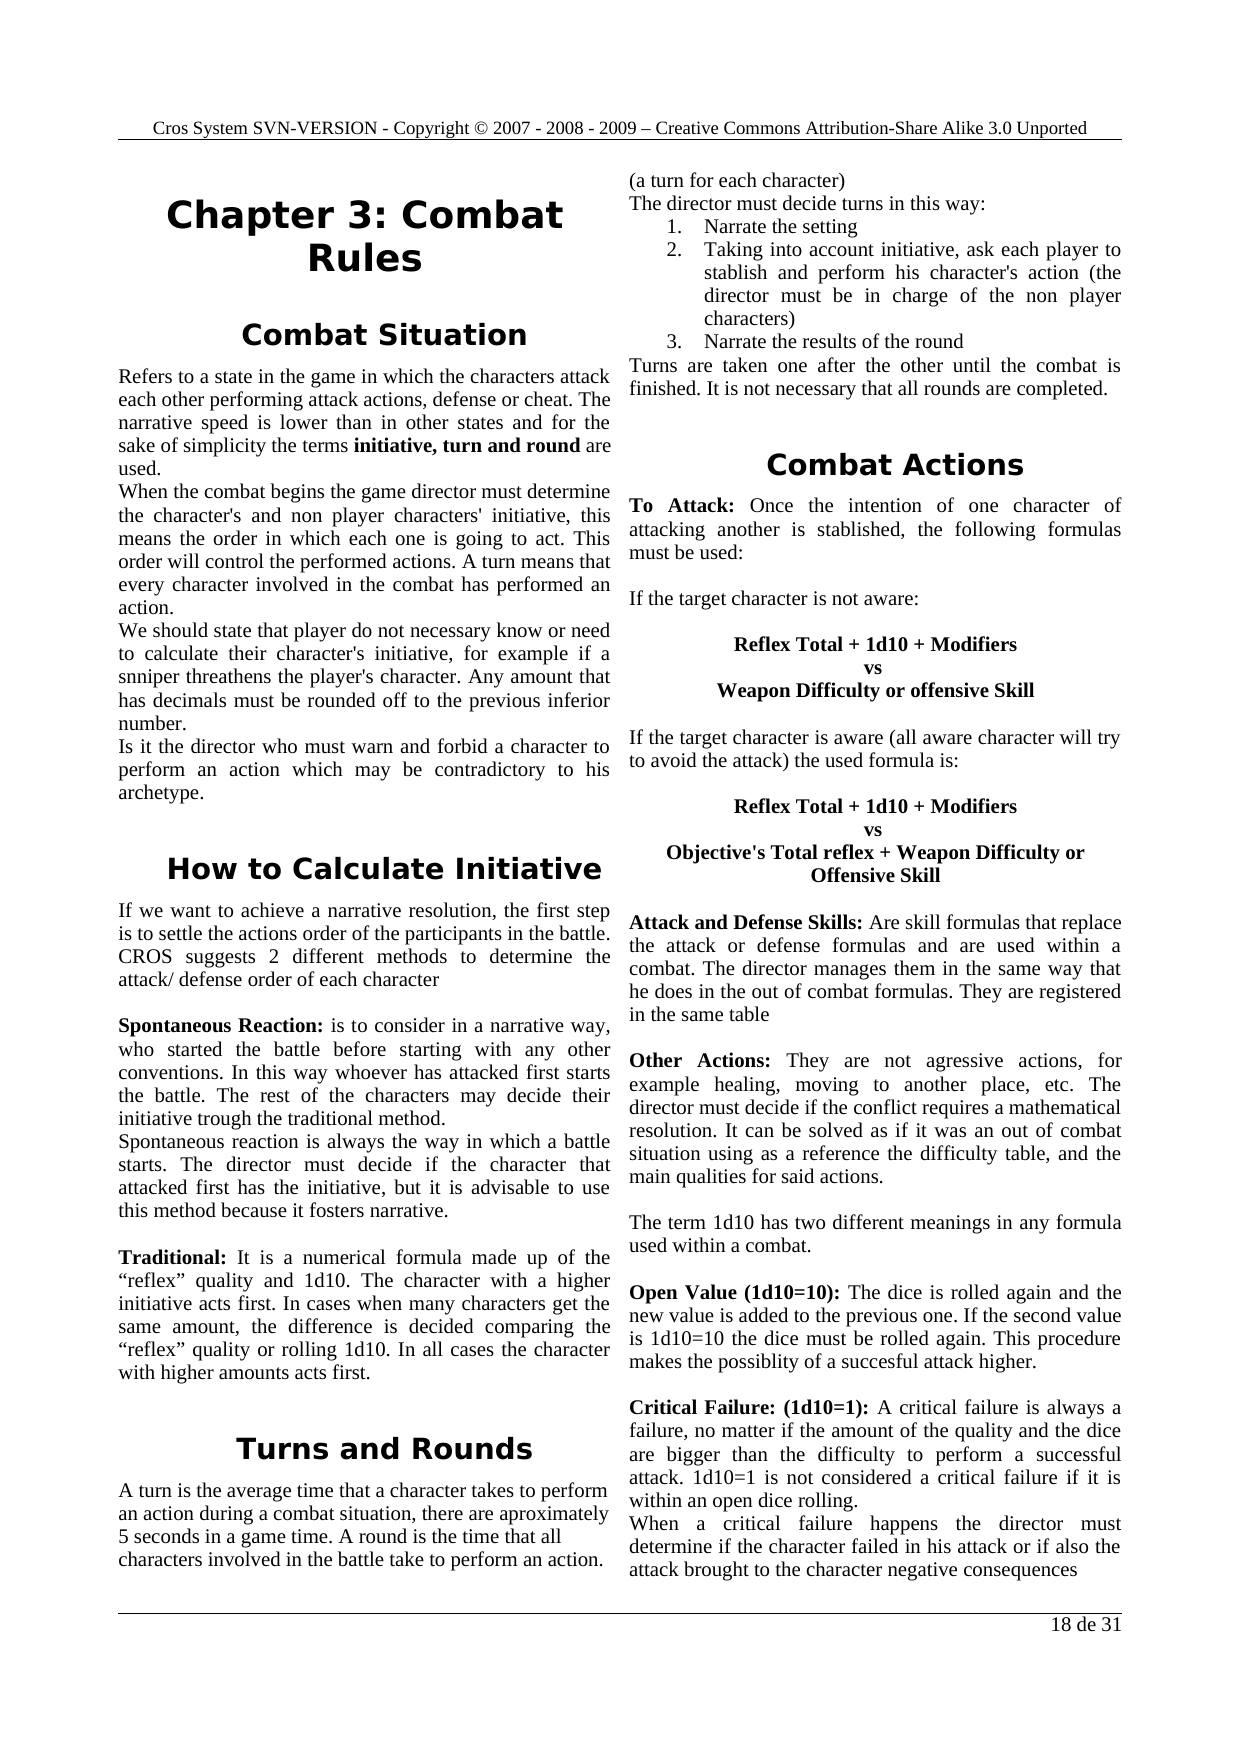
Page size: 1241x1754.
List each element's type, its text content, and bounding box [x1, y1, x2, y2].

text Weapon Difficulty or offensive Skill [629, 679, 1122, 702]
text Other Actions: They are not agressive actions, for example healing, moving to another place, etc. The director must decide if the conflict requires a mathematical resolution. It can be solved as if it was an out of combat situation using as a reference the difficulty table, and the main qualities for said actions. [629, 1049, 1122, 1188]
text When a critical failure happens the director must determine if the character failed in his attack or if also the attack brought to the character negative consequences [629, 1512, 1122, 1581]
text Traditional: It is a numerical formula made up of the “reflex” quality and 1d10. The character with a higher initiative acts first. In cases when many characters get the same amount, the difference is decided comparing the “reflex” quality or rolling 1d10. In all cases the character with higher amounts acts first. [118, 1246, 611, 1384]
list Narrate the results of the round [666, 330, 1122, 353]
list Taking into account initiative, ask each player to stablish and perform his character's action (the director must be in charge of the non player characters) [666, 238, 1122, 330]
text A turn is the average time that a character takes to perform an action during a combat situation, there are aproximately 5 seconds in a game time. A round is the time that all characters involved in the battle take to perform an action. [118, 1479, 611, 1571]
subtitle Combat Situation [158, 318, 611, 352]
text vs [629, 656, 1122, 679]
text (a turn for each character) [629, 168, 1122, 192]
text The term 1d10 has two different meanings in any formula used within a combat. [629, 1211, 1122, 1257]
text vs [629, 818, 1122, 841]
text When the combat begins the game director must determine the character's and non player characters' initiative, this means the order in which each one is going to act. This order will control the performed actions. A turn means that every character involved in the combat has performed an action. [118, 480, 611, 619]
text Critical Failure: (1d10=1): A critical failure is always a failure, no matter if the amount of the quality and the dice are bigger than the difficulty to perform a successful attack. 1d10=1 is not considered a critical failure if it is within an open dice rolling. [629, 1396, 1122, 1512]
list Narrate the setting [666, 215, 1122, 238]
subtitle Turns and Rounds [158, 1432, 611, 1466]
subtitle Combat Actions [668, 448, 1122, 482]
text Attack and Defense Skills: Are skill formulas that replace the attack or defense formulas and are used within a combat. The director manages them in the same way that he does in the out of combat formulas. They are registered in the same table [629, 911, 1122, 1026]
text To Attack: Once the intention of one character of attacking another is stablished, the following formulas must be used: [629, 494, 1122, 564]
text Spontaneous Reaction: is to consider in a narrative way, who started the battle before starting with any other conventions. In this way whoever has attacked first starts the battle. The rest of the characters may decide their initiative trough the traditional method. [118, 1014, 611, 1130]
text The director must decide turns in this way: [629, 192, 1122, 215]
text Refers to a state in the game in which the characters attack each other performing attack actions, defense or cheat. The narrative speed is lower than in other states and for the sake of simplicity the terms initiative, turn and round are used. [118, 365, 611, 480]
subtitle How to Calculate Initiative [158, 852, 611, 886]
text Objective's Total reflex + Weapon Difficulty or Offensive Skill [629, 841, 1122, 887]
text Is it the director who must warn and forbid a character to perform an action which may be contradictory to his archetype. [118, 735, 611, 804]
text If the target character is aware (all aware character will try to avoid the attack) the used formula is: [629, 726, 1122, 772]
text If we want to achieve a narrative resolution, the first step is to settle the actions order of the participants in the battle. CROS suggests 2 different methods to determine the attack/ defense order of each character [118, 899, 611, 991]
subtitle Chapter 3: Combat Rules [118, 193, 611, 281]
text Spontaneous reaction is always the way in which a battle starts. The director must decide if the character that attacked first has the initiative, but it is advisable to use this method because it fosters narrative. [118, 1130, 611, 1222]
text Turns are taken one after the other until the combat is finished. It is not necessary that all rounds are completed. [629, 353, 1122, 400]
text We should state that player do not necessary know or need to calculate their character's initiative, for example if a snniper threathens the player's character. Any amount that has decimals must be rounded off to the previous inferior number. [118, 619, 611, 735]
text Open Value (1d10=10): The dice is rolled again and the new value is added to the previous one. If the second value is 1d10=10 the dice must be rolled again. This procedure makes the possiblity of a succesful attack higher. [629, 1281, 1122, 1373]
text Reflex Total + 1d10 + Modifiers [629, 633, 1122, 656]
text Reflex Total + 1d10 + Modifiers [629, 795, 1122, 818]
text If the target character is not aware: [629, 587, 1122, 610]
